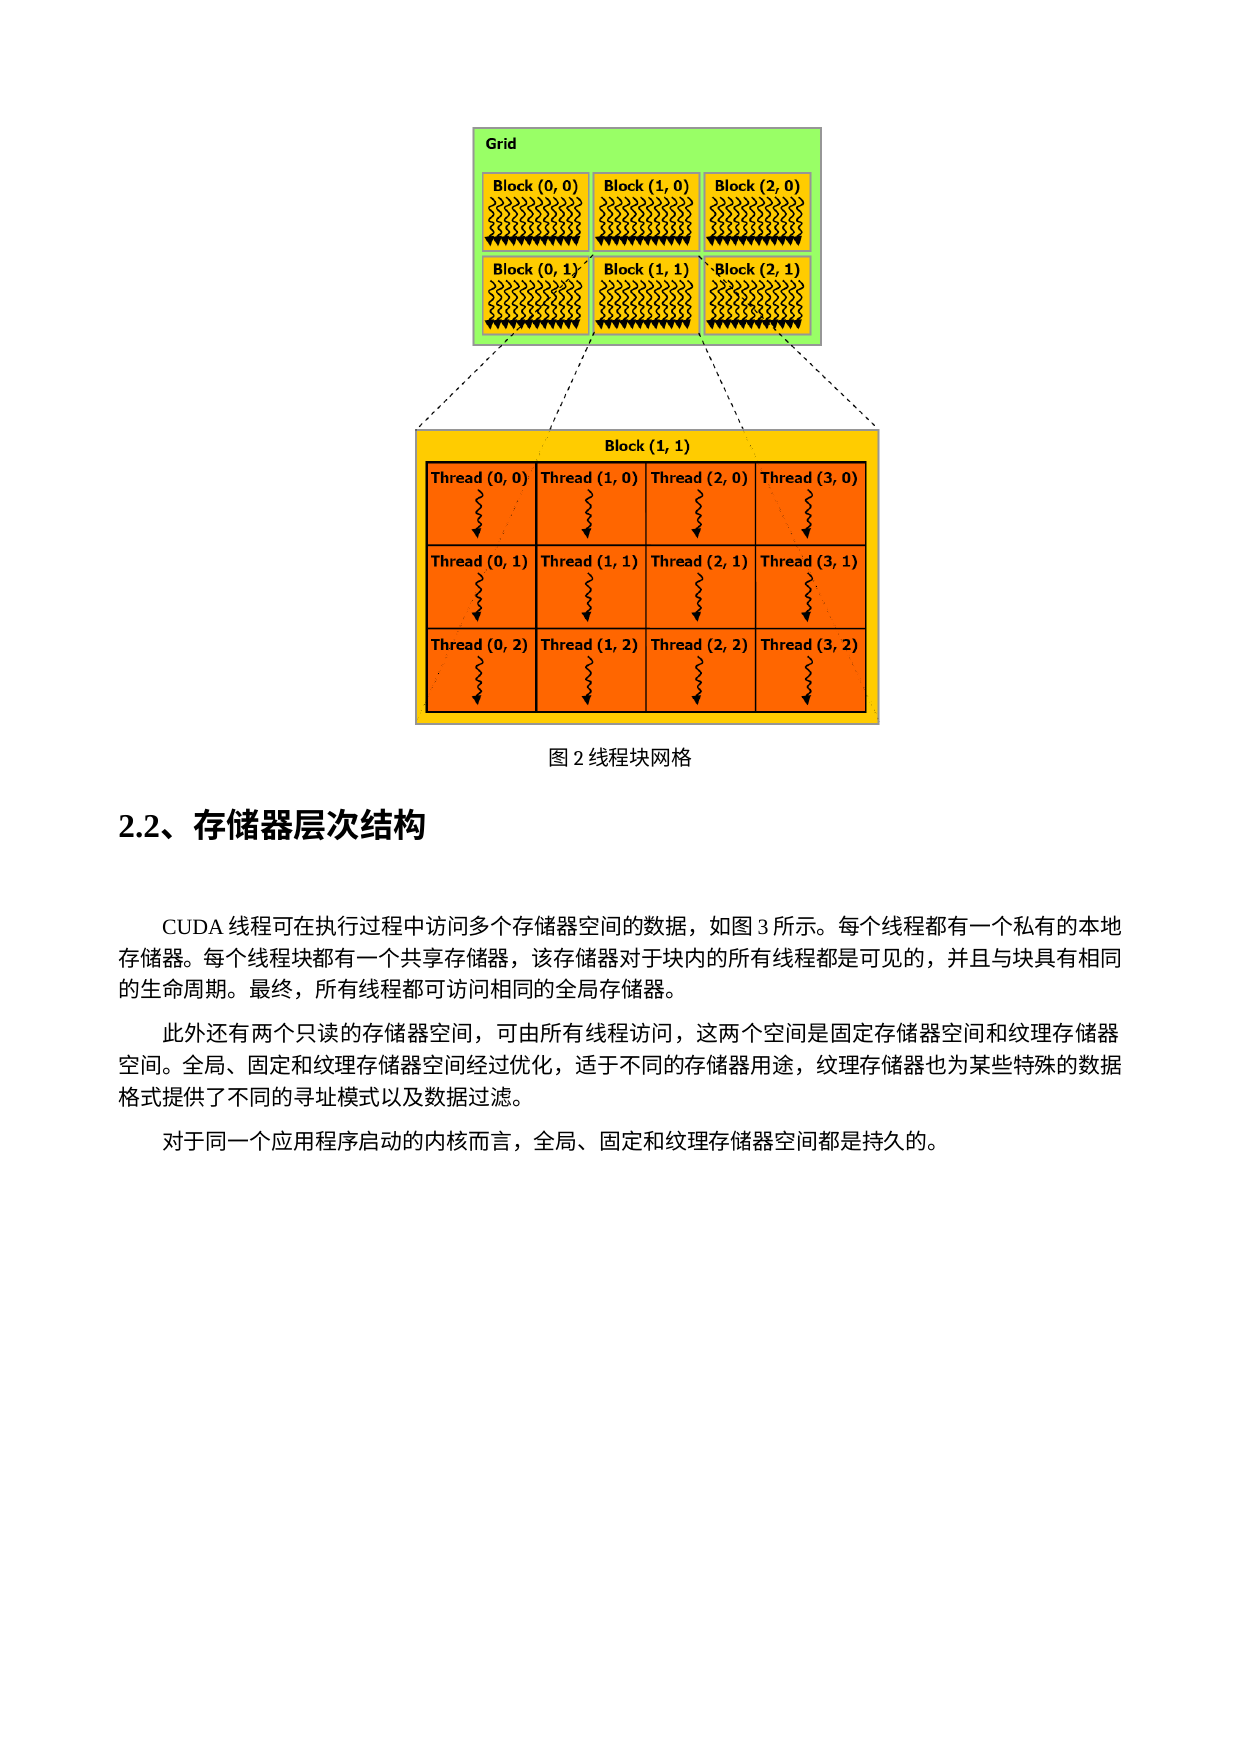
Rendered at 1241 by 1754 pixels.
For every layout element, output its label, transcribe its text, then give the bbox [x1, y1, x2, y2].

text 此外还有两个只读的存储器空间，可由所有线程访问，这两个空间是固定存储器空间和纹理存储器空间。全局、固定和纹理存储器空间经过优化，适于不同的存储器用途，纹理存储器也为某些特殊的数据格式提供了不同的寻址模式以及数据过滤。 [118, 1016, 1122, 1111]
text 图 2 线程块网格 [118, 741, 1122, 771]
text 对于同一个应用程序启动的内核而言，全局、固定和纹理存储器空间都是持久的。 [118, 1124, 1122, 1156]
subtitle 2.2、存储器层次结构 [118, 798, 1122, 847]
text CUDA 线程可在执行过程中访问多个存储器空间的数据，如图3所示。每个线程都有一个私有的本地存储器。每个线程块都有一个共享存储器，该存储器对于块内的所有线程都是可见的，并且与块具有相同的生命周期。最终，所有线程都可访问相同的全局存储器。 [118, 909, 1122, 1004]
